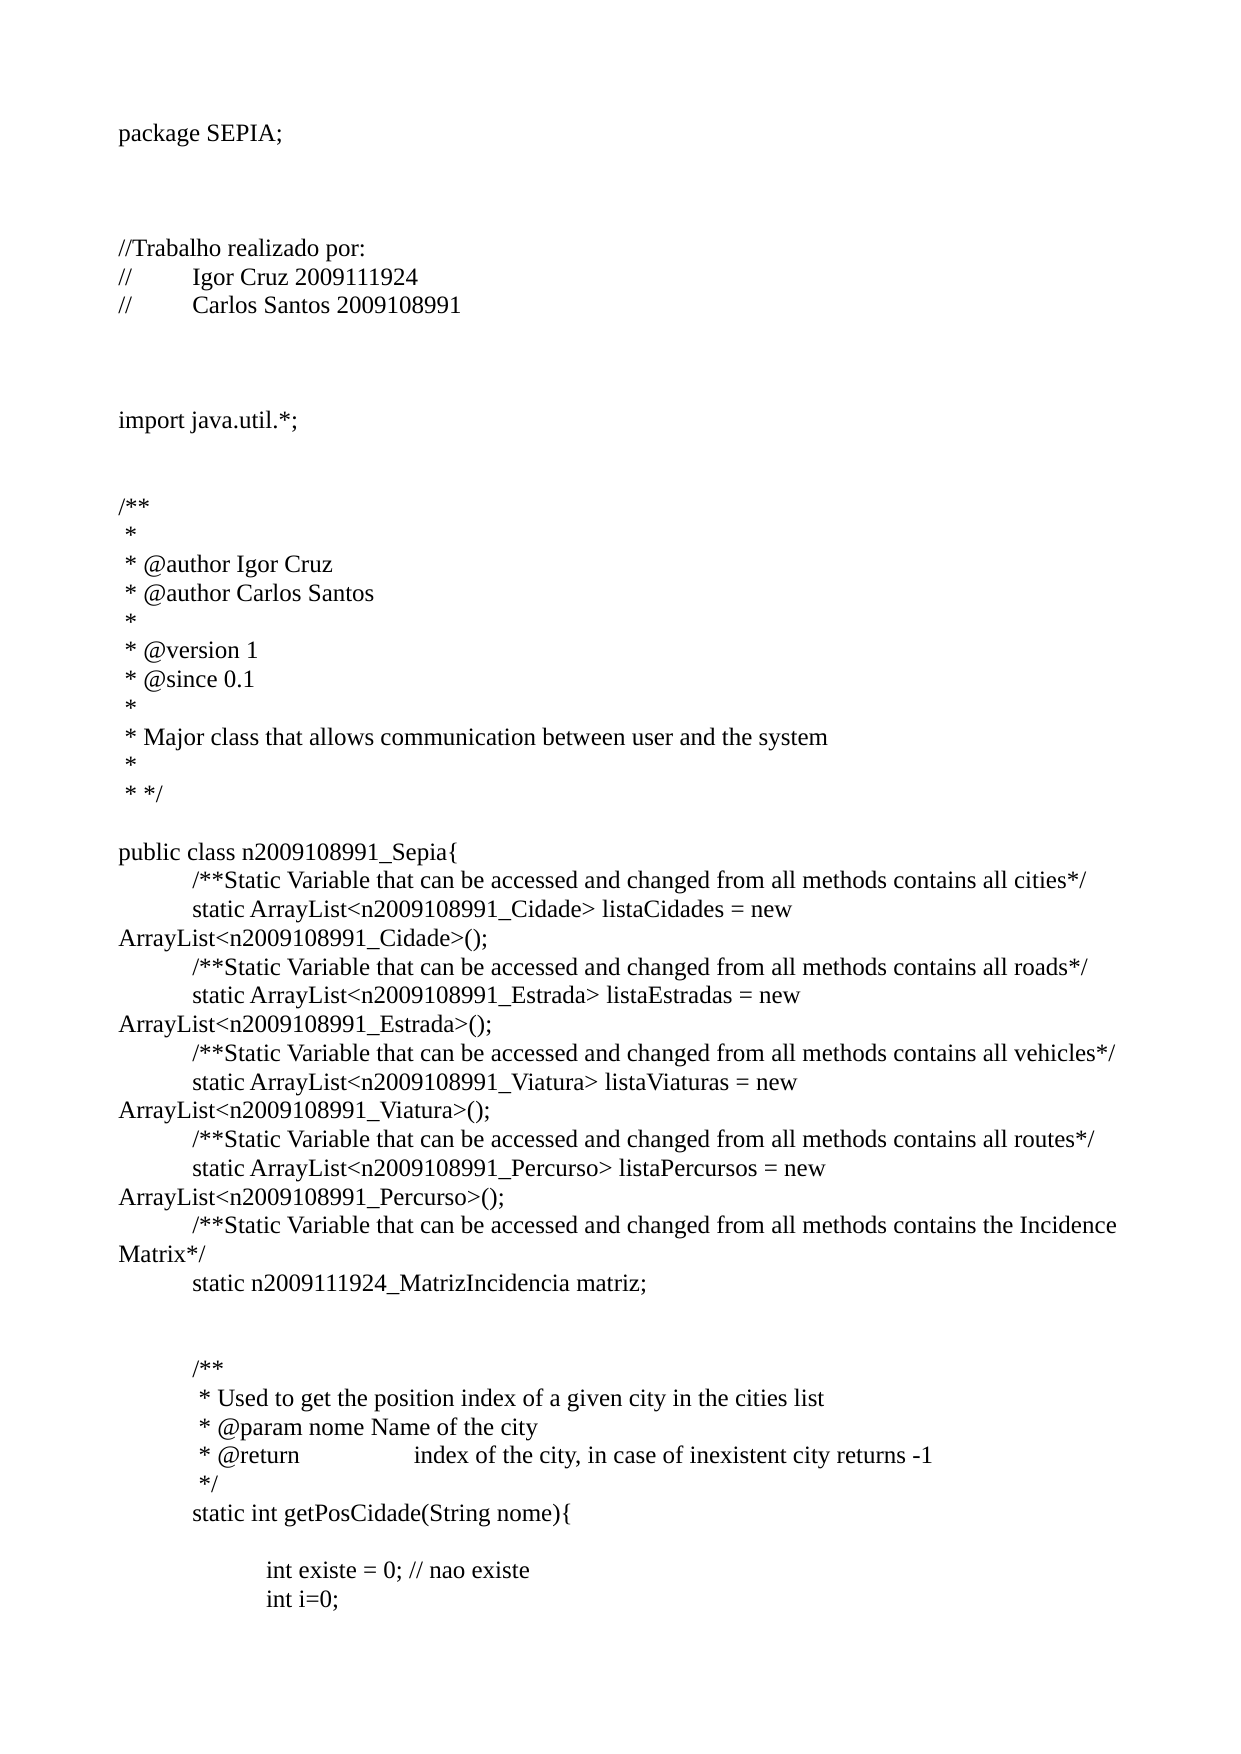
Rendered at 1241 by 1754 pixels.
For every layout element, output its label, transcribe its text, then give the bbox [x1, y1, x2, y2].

text * */ [118, 779, 1122, 808]
text * @author Carlos Santos [118, 578, 1122, 607]
text static ArrayList<n2009108991_Estrada> listaEstradas = new ArrayList<n2009108991_Estrada>(); [118, 981, 1122, 1038]
text /**Static Variable that can be accessed and changed from all methods contains all roads*/ [118, 952, 1122, 981]
text // Igor Cruz 2009111924 [118, 262, 1122, 291]
text static n2009111924_MatrizIncidencia matriz; [118, 1268, 1122, 1297]
text //Trabalho realizado por: [118, 233, 1122, 262]
text // Carlos Santos 2009108991 [118, 291, 1122, 319]
text * @author Igor Cruz [118, 549, 1122, 578]
text static int getPosCidade(String nome){ [118, 1498, 1122, 1527]
text static ArrayList<n2009108991_Viatura> listaViaturas = new ArrayList<n2009108991_Viatura>(); [118, 1067, 1122, 1124]
text * [118, 607, 1122, 636]
text /** [118, 1354, 1122, 1383]
text * [118, 693, 1122, 722]
text static ArrayList<n2009108991_Percurso> listaPercursos = new ArrayList<n2009108991_Percurso>(); [118, 1153, 1122, 1211]
text * @since 0.1 [118, 664, 1122, 693]
text /**Static Variable that can be accessed and changed from all methods contains the Incidence Matrix*/ [118, 1211, 1122, 1268]
text * [118, 521, 1122, 549]
text int existe = 0; // nao existe [118, 1556, 1122, 1584]
text * @version 1 [118, 636, 1122, 664]
text /**Static Variable that can be accessed and changed from all methods contains all routes*/ [118, 1124, 1122, 1153]
text * Major class that allows communication between user and the system [118, 722, 1122, 751]
text /**Static Variable that can be accessed and changed from all methods contains all vehicles*/ [118, 1038, 1122, 1067]
text * [118, 751, 1122, 779]
text /**Static Variable that can be accessed and changed from all methods contains all cities*/ [118, 866, 1122, 894]
text import java.util.*; [118, 406, 1122, 434]
text /** [118, 492, 1122, 521]
text package SEPIA; [118, 118, 1122, 147]
text int i=0; [118, 1584, 1122, 1613]
text * Used to get the position index of a given city in the cities list [118, 1383, 1122, 1412]
text public class n2009108991_Sepia{ [118, 837, 1122, 866]
text */ [118, 1469, 1122, 1498]
text static ArrayList<n2009108991_Cidade> listaCidades = new ArrayList<n2009108991_Cidade>(); [118, 894, 1122, 952]
text * @return index of the city, in case of inexistent city returns -1 [118, 1441, 1122, 1469]
text * @param nome Name of the city [118, 1412, 1122, 1441]
